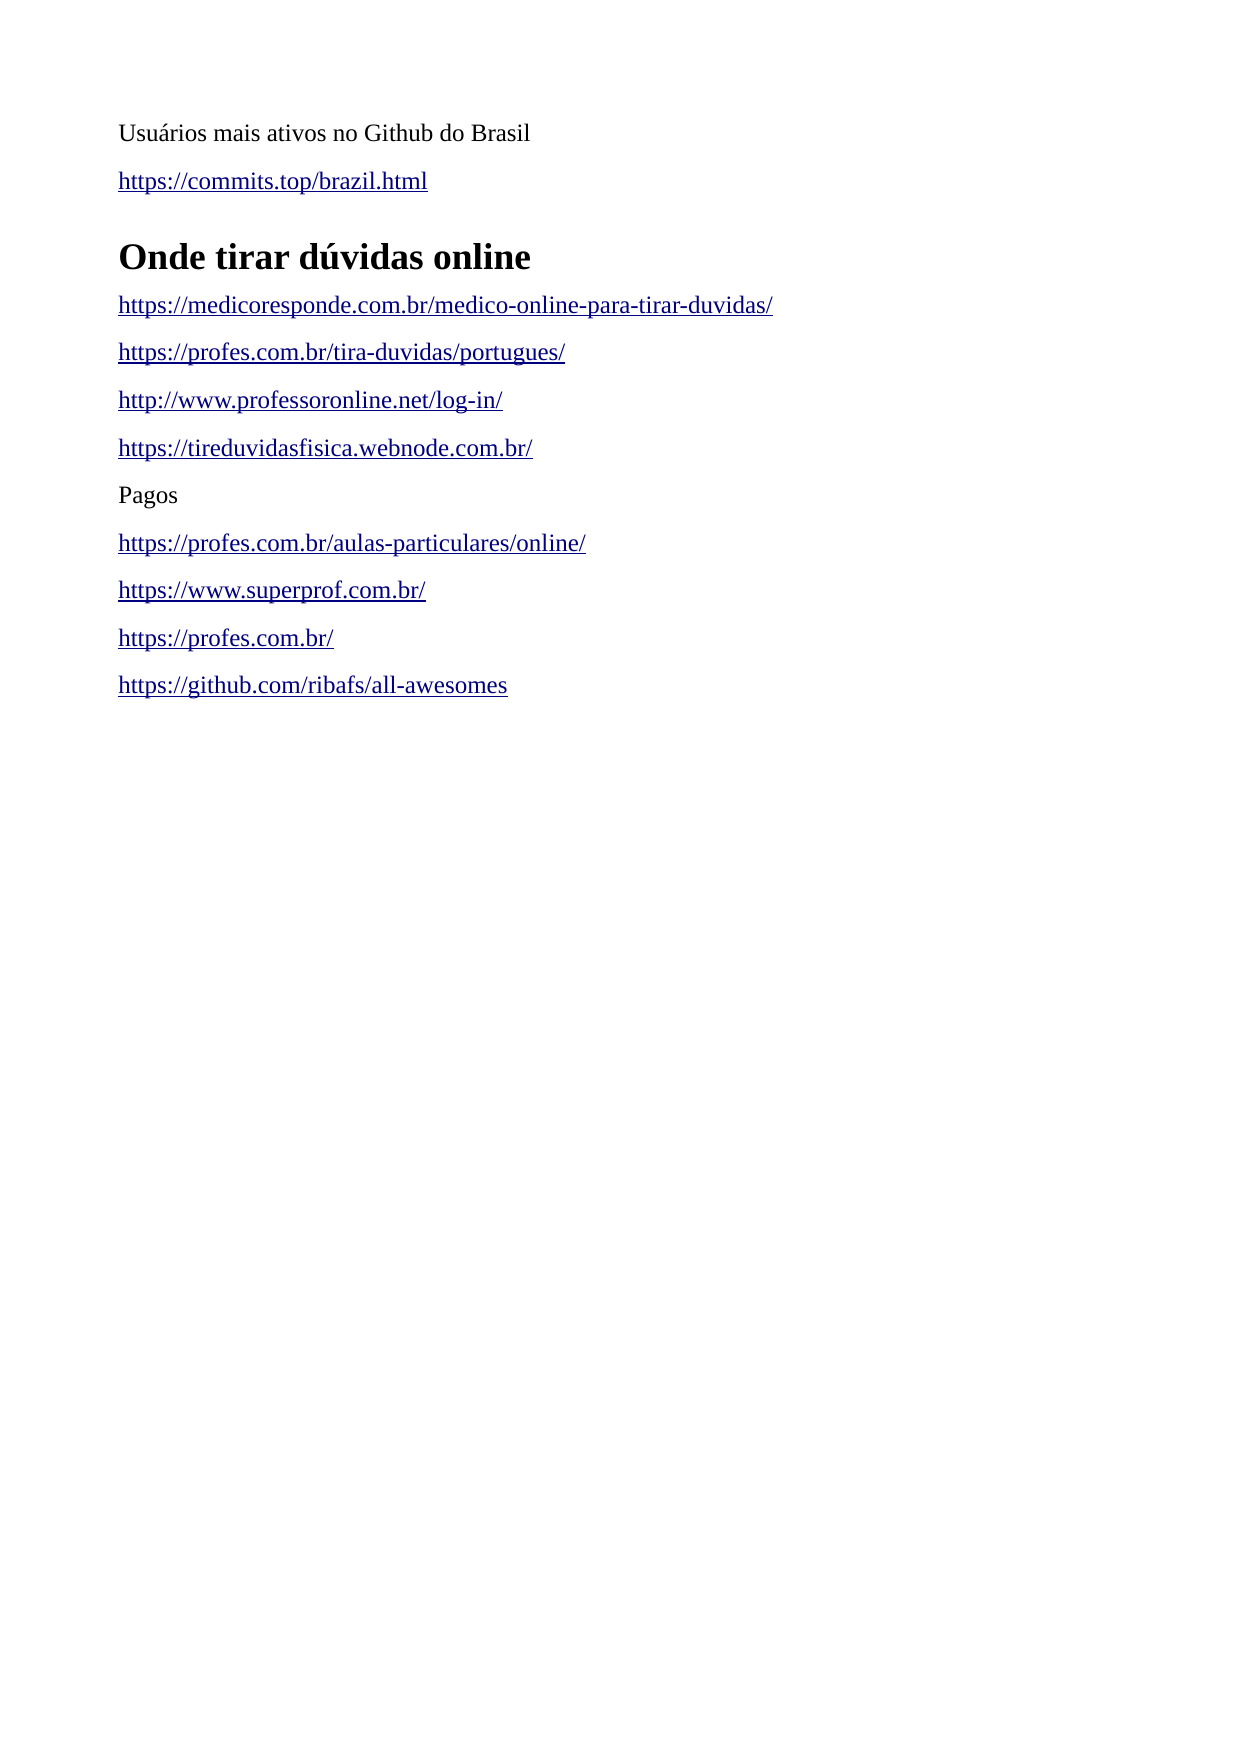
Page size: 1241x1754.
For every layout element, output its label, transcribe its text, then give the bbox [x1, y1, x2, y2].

text Pagos [118, 480, 1122, 509]
text https://profes.com.br/ [118, 623, 1122, 652]
text https://www.superprof.com.br/ [118, 575, 1122, 604]
text https://tireduvidasfisica.webnode.com.br/ [118, 433, 1122, 461]
text https://medicoresponde.com.br/medico-online-para-tirar-duvidas/ [118, 290, 1122, 318]
subtitle Onde tirar dúvidas online [118, 234, 1122, 277]
text http://www.professoronline.net/log-in/ [118, 385, 1122, 414]
text https://github.com/ribafs/all-awesomes [118, 671, 1122, 699]
text Usuários mais ativos no Github do Brasil [118, 118, 1122, 147]
text https://profes.com.br/aulas-particulares/online/ [118, 528, 1122, 557]
text https://commits.top/brazil.html [118, 166, 1122, 194]
text https://profes.com.br/tira-duvidas/portugues/ [118, 337, 1122, 366]
